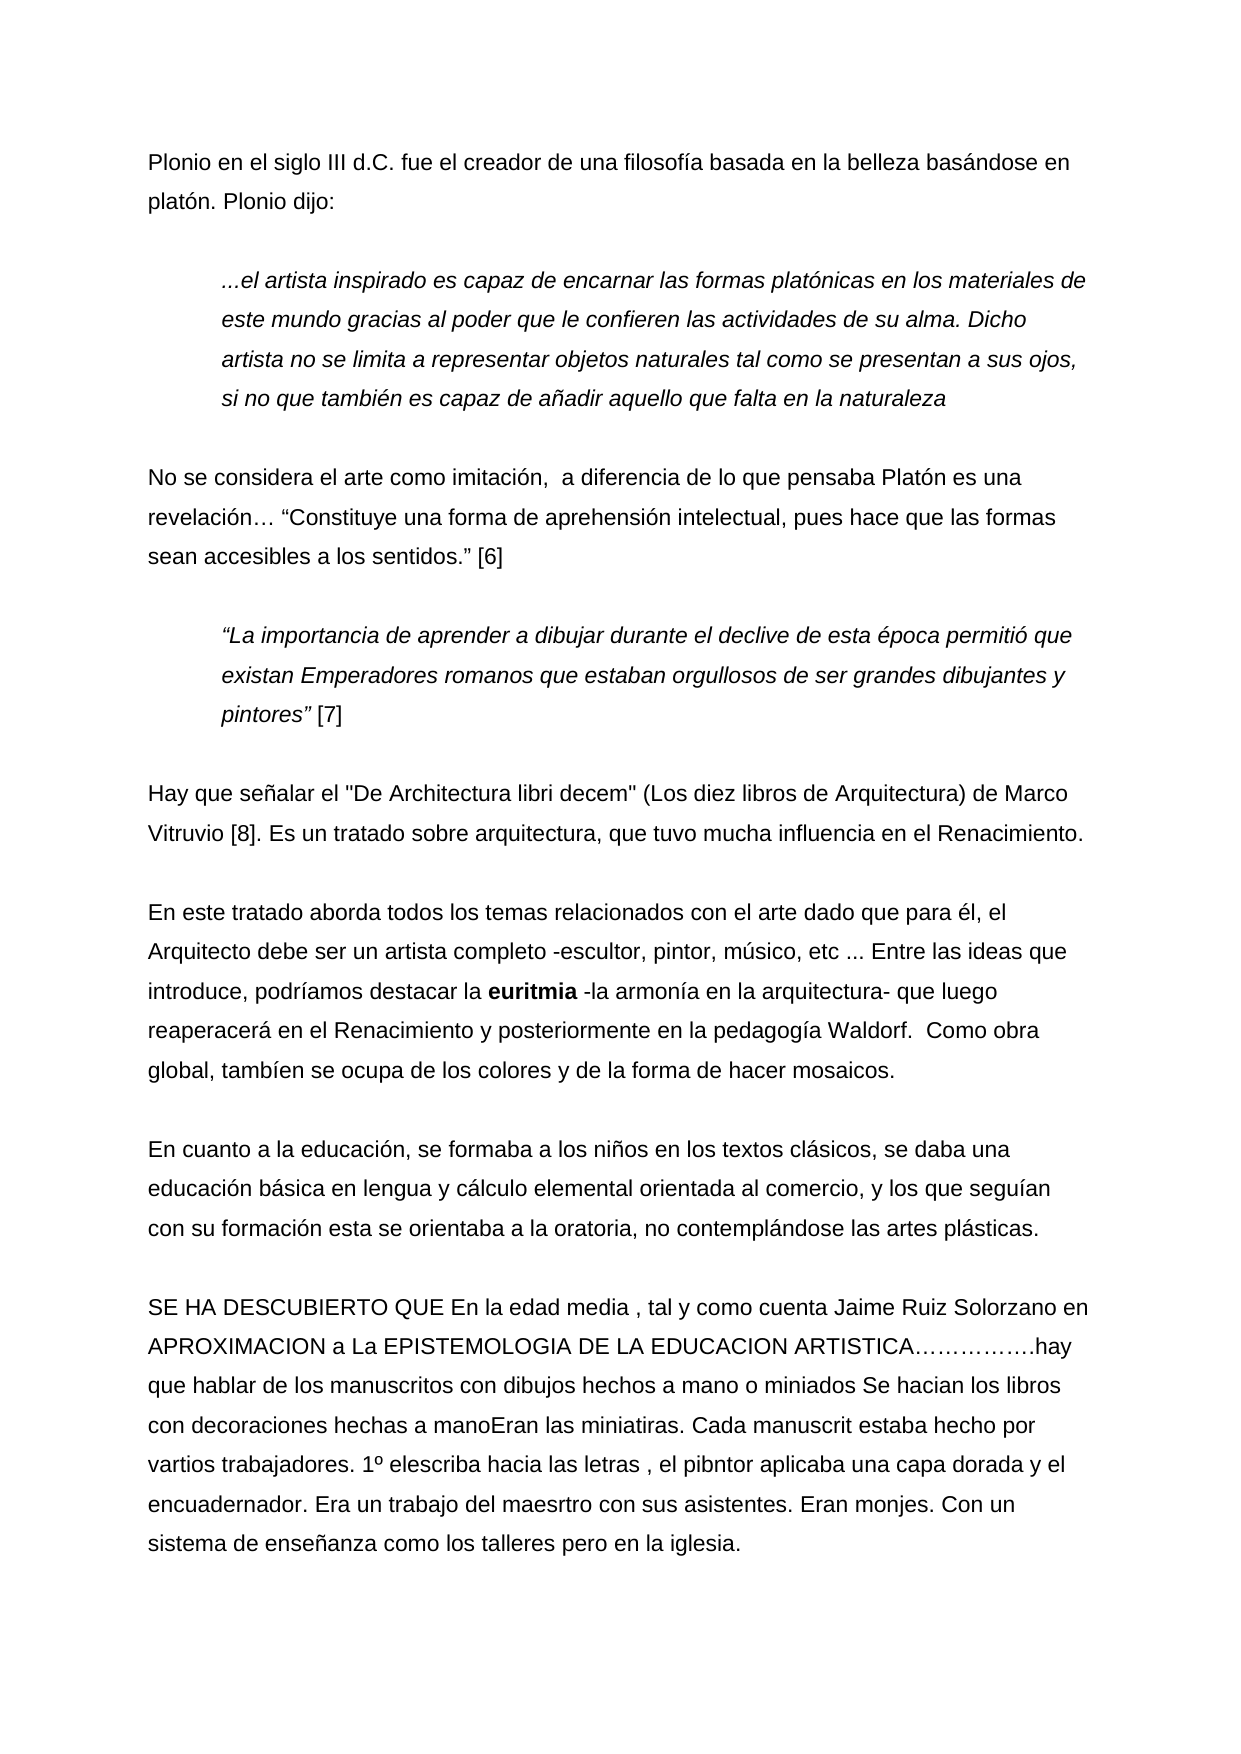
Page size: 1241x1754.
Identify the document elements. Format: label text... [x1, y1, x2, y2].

text ...el artista inspirado es capaz de encarnar las formas platónicas en los materiales de este mundo gracias al poder que le confieren las actividades de su alma. Dicho artista no se limita a representar objetos naturales tal como se presentan a sus ojos, si no que también es capaz de añadir aquello que falta en la naturaleza [221, 267, 1093, 412]
text No se considera el arte como imitación, a diferencia de lo que pensaba Platón es una revelación… “Constituye una forma de aprehensión intelectual, pues hace que las formas sean accesibles a los sentidos.” [6] [148, 464, 1093, 570]
text En cuanto a la educación, se formaba a los niños en los textos clásicos, se daba una educación básica en lengua y cálculo elemental orientada al comercio, y los que seguían con su formación esta se orientaba a la oratoria, no contemplándose las artes plásticas. [148, 1136, 1093, 1241]
text SE HA DESCUBIERTO QUE En la edad media , tal y como cuenta Jaime Ruiz Solorzano en APROXIMACION a La EPISTEMOLOGIA DE LA EDUCACION ARTISTICA…………….hay que hablar de los manuscritos con dibujos hechos a mano o miniados Se hacian los libros con decoraciones hechas a manoEran las miniatiras. Cada manuscrit estaba hecho por vartios trabajadores. 1º elescriba hacia las letras , el pibntor aplicaba una capa dorada y el encuadernador. Era un trabajo del maesrtro con sus asistentes. Eran monjes. Con un sistema de enseñanza como los talleres pero en la iglesia. [148, 1293, 1093, 1557]
text Plonio en el siglo III d.C. fue el creador de una filosofía basada en la belleza basándose en platón. Plonio dijo: [148, 148, 1093, 214]
text “La importancia de aprender a dibujar durante el declive de esta época permitió que existan Emperadores romanos que estaban orgullosos de ser grandes dibujantes y pintores” [7] [221, 622, 1093, 728]
text En este tratado aborda todos los temas relacionados con el arte dado que para él, el Arquitecto debe ser un artista completo -escultor, pintor, músico, etc ... Entre las ideas que introduce, podríamos destacar la euritmia -la armonía en la arquitectura- que luego reaperacerá en el Renacimiento y posteriormente en la pedagogía Waldorf. Como obra global, tambíen se ocupa de los colores y de la forma de hacer mosaicos. [148, 899, 1093, 1083]
text Hay que señalar el "De Architectura libri decem" (Los diez libros de Arquitectura) de Marco Vitruvio [8]. Es un tratado sobre arquitectura, que tuvo mucha influencia en el Renacimiento. [148, 780, 1093, 846]
